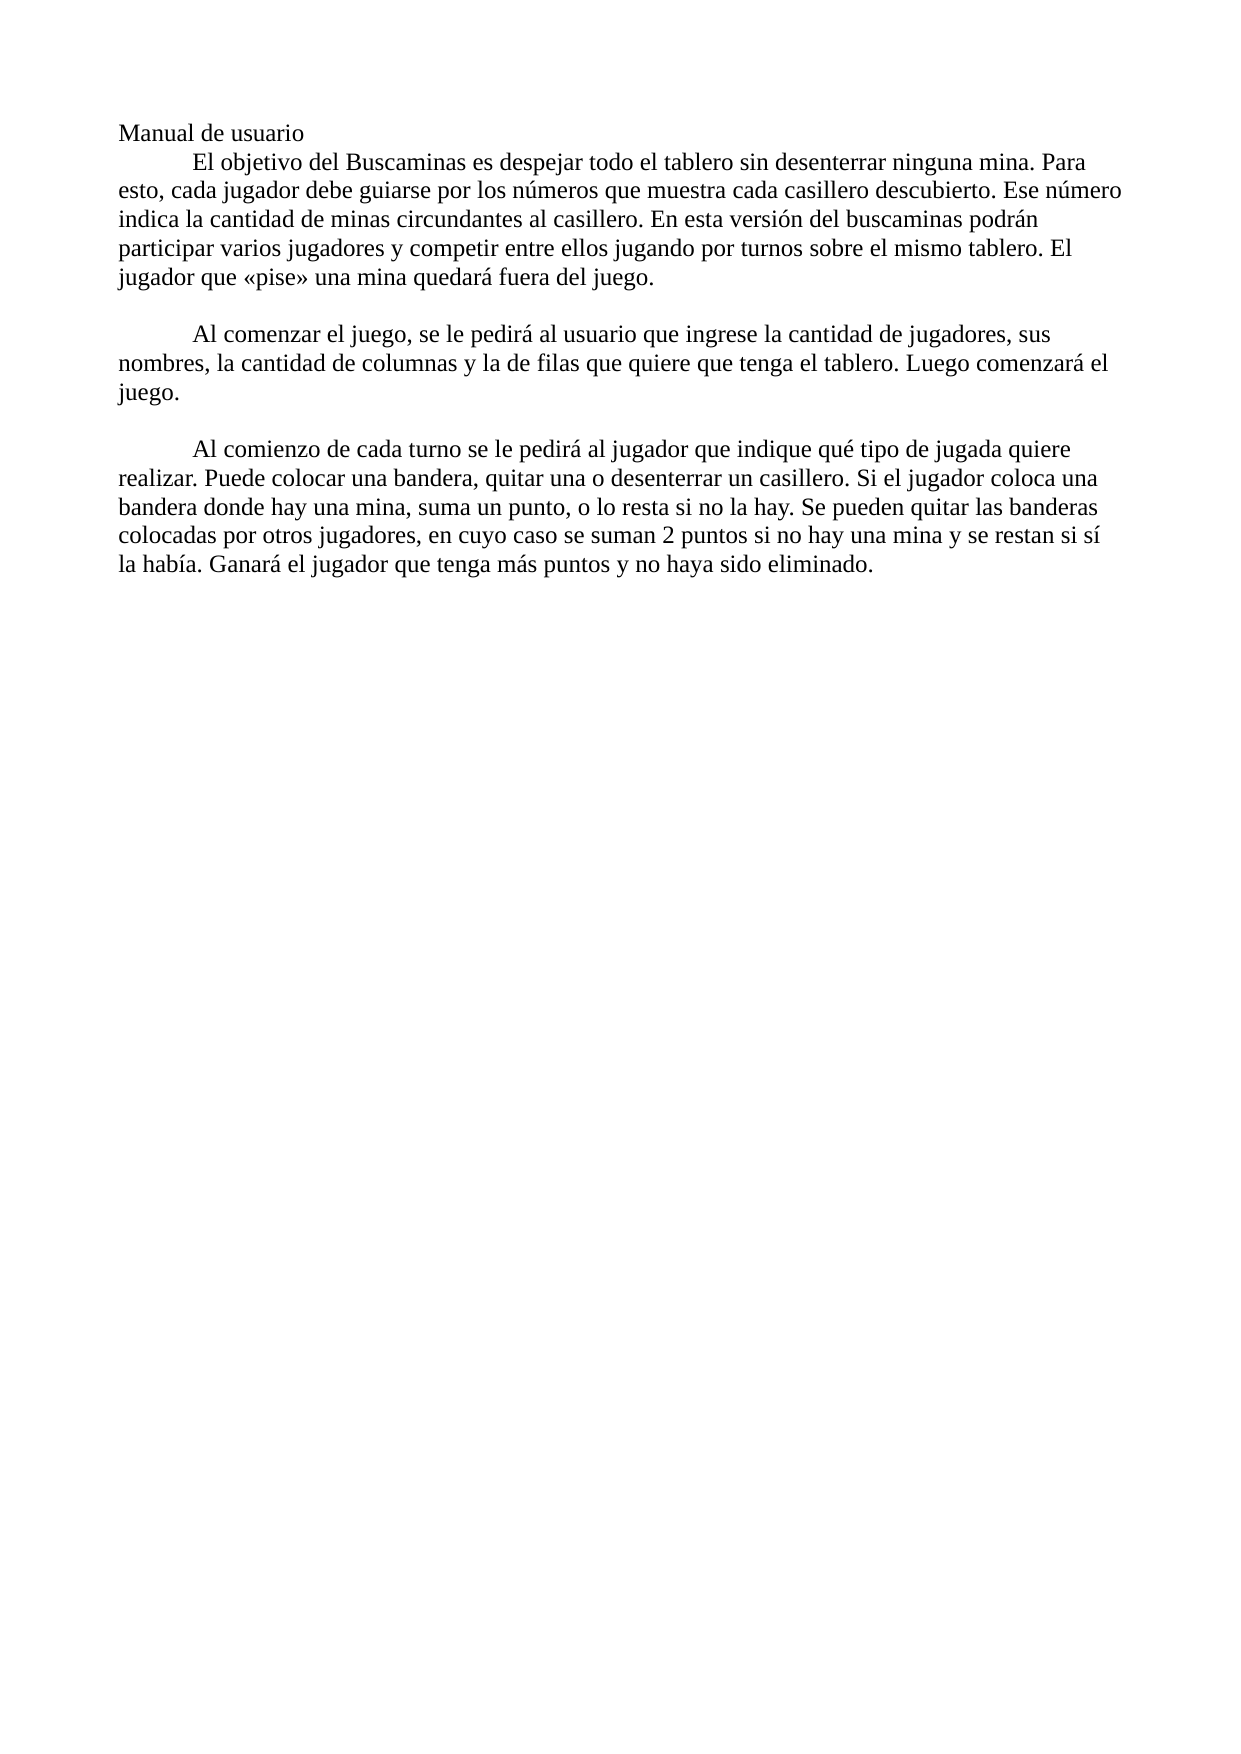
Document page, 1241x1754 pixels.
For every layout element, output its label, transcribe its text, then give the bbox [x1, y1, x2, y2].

text Al comenzar el juego, se le pedirá al usuario que ingrese la cantidad de jugadores, sus nombres, la cantidad de columnas y la de filas que quiere que tenga el tablero. Luego comenzará el juego. [118, 319, 1122, 406]
text Manual de usuario [118, 118, 1122, 147]
text El objetivo del Buscaminas es despejar todo el tablero sin desenterrar ninguna mina. Para esto, cada jugador debe guiarse por los números que muestra cada casillero descubierto. Ese número indica la cantidad de minas circundantes al casillero. En esta versión del buscaminas podrán participar varios jugadores y competir entre ellos jugando por turnos sobre el mismo tablero. El jugador que «pise» una mina quedará fuera del juego. [118, 147, 1122, 291]
text Al comienzo de cada turno se le pedirá al jugador que indique qué tipo de jugada quiere realizar. Puede colocar una bandera, quitar una o desenterrar un casillero. Si el jugador coloca una bandera donde hay una mina, suma un punto, o lo resta si no la hay. Se pueden quitar las banderas colocadas por otros jugadores, en cuyo caso se suman 2 puntos si no hay una mina y se restan si sí la había. Ganará el jugador que tenga más puntos y no haya sido eliminado. [118, 434, 1122, 578]
